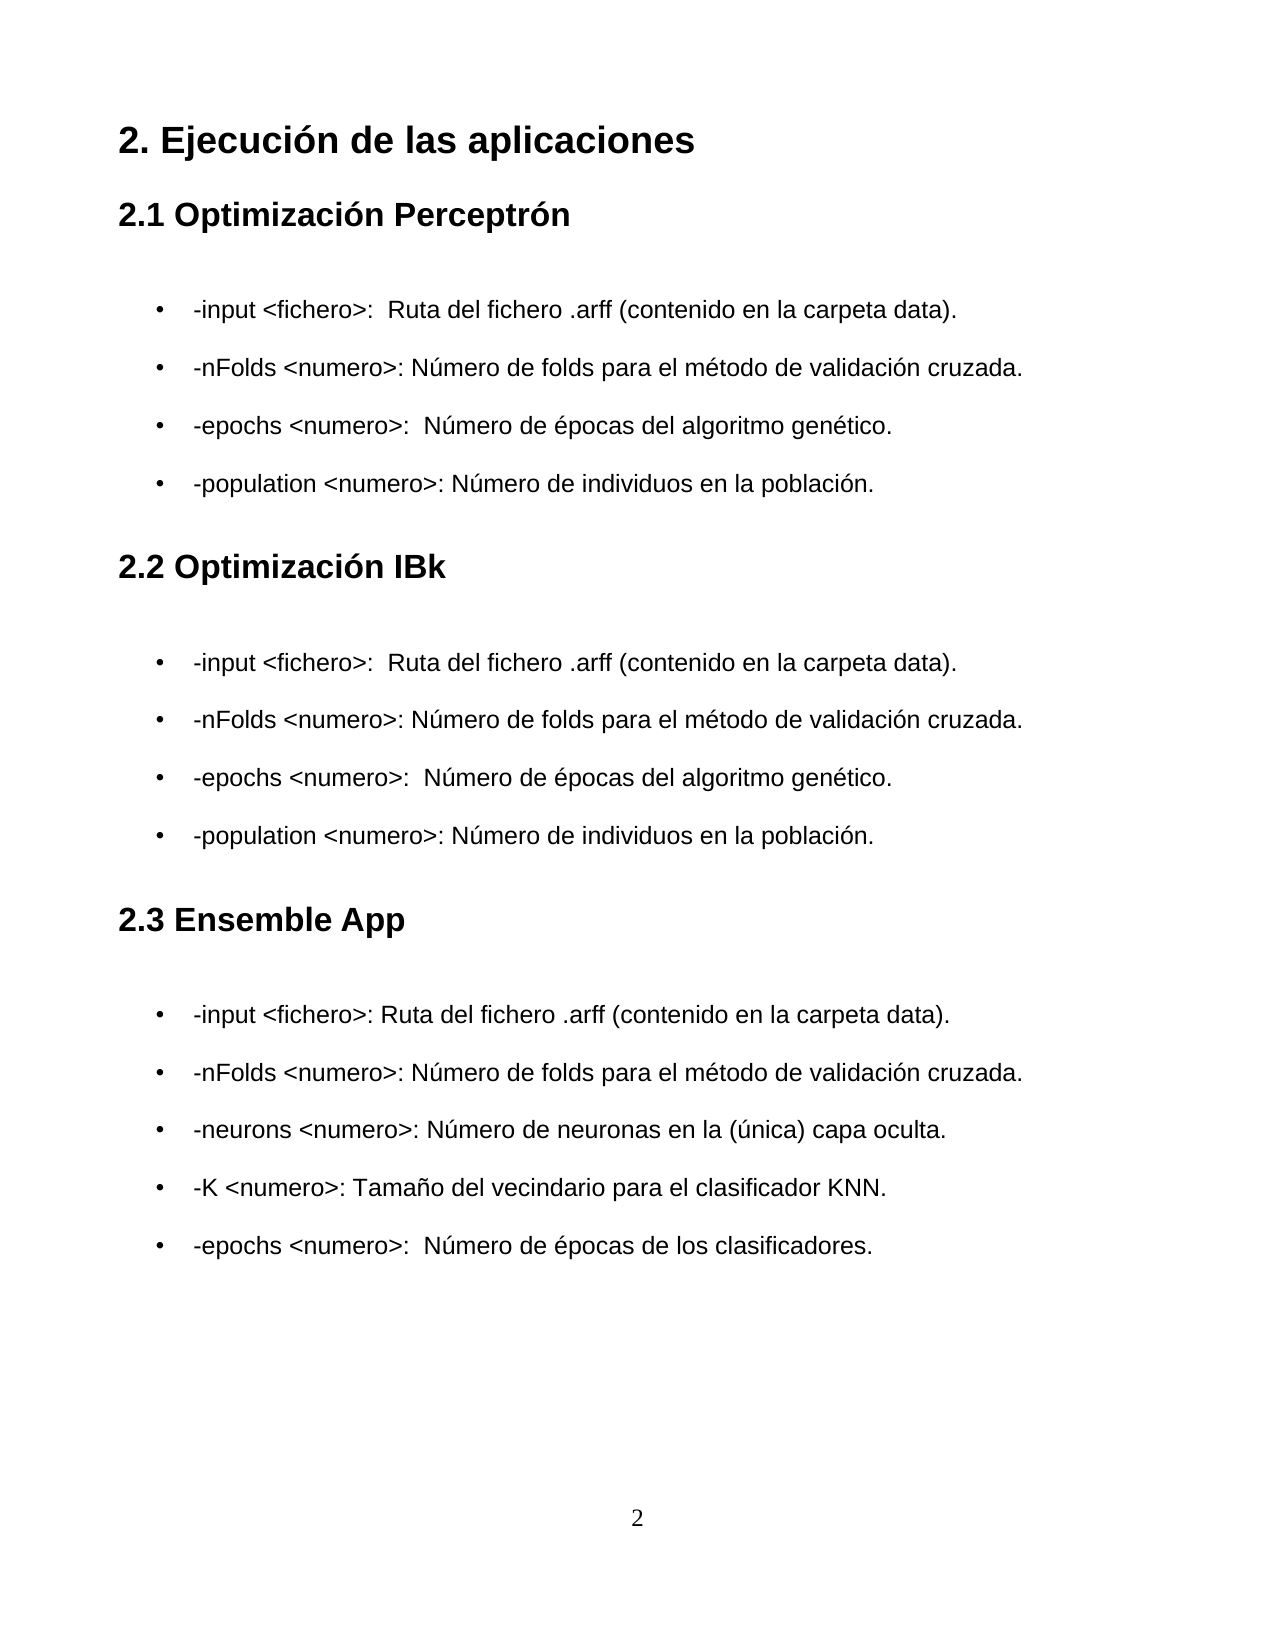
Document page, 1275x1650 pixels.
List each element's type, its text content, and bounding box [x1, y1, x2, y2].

subtitle 2.3 Ensemble App [118, 900, 1157, 938]
subtitle 2.2 Optimización IBk [118, 547, 1157, 586]
subtitle 2.1 Optimización Perceptrón [118, 195, 1157, 234]
list -nFolds <numero>: Número de folds para el método de validación cruzada. [156, 705, 1157, 734]
list -input <fichero>: Ruta del fichero .arff (contenido en la carpeta data). [156, 1000, 1157, 1029]
list -K <numero>: Tamaño del vecindario para el clasificador KNN. [156, 1173, 1157, 1202]
list -population <numero>: Número de individuos en la población. [156, 469, 1157, 498]
list -population <numero>: Número de individuos en la población. [156, 821, 1157, 850]
list -nFolds <numero>: Número de folds para el método de validación cruzada. [156, 353, 1157, 382]
list -nFolds <numero>: Número de folds para el método de validación cruzada. [156, 1058, 1157, 1087]
list -epochs <numero>: Número de épocas del algoritmo genético. [156, 411, 1157, 440]
list -epochs <numero>: Número de épocas de los clasificadores. [156, 1231, 1157, 1260]
list -epochs <numero>: Número de épocas del algoritmo genético. [156, 763, 1157, 792]
list -input <fichero>: Ruta del fichero .arff (contenido en la carpeta data). [156, 648, 1157, 676]
list -input <fichero>: Ruta del fichero .arff (contenido en la carpeta data). [156, 295, 1157, 324]
list -neurons <numero>: Número de neuronas en la (única) capa oculta. [156, 1116, 1157, 1144]
subtitle 2. Ejecución de las aplicaciones [118, 118, 1157, 162]
